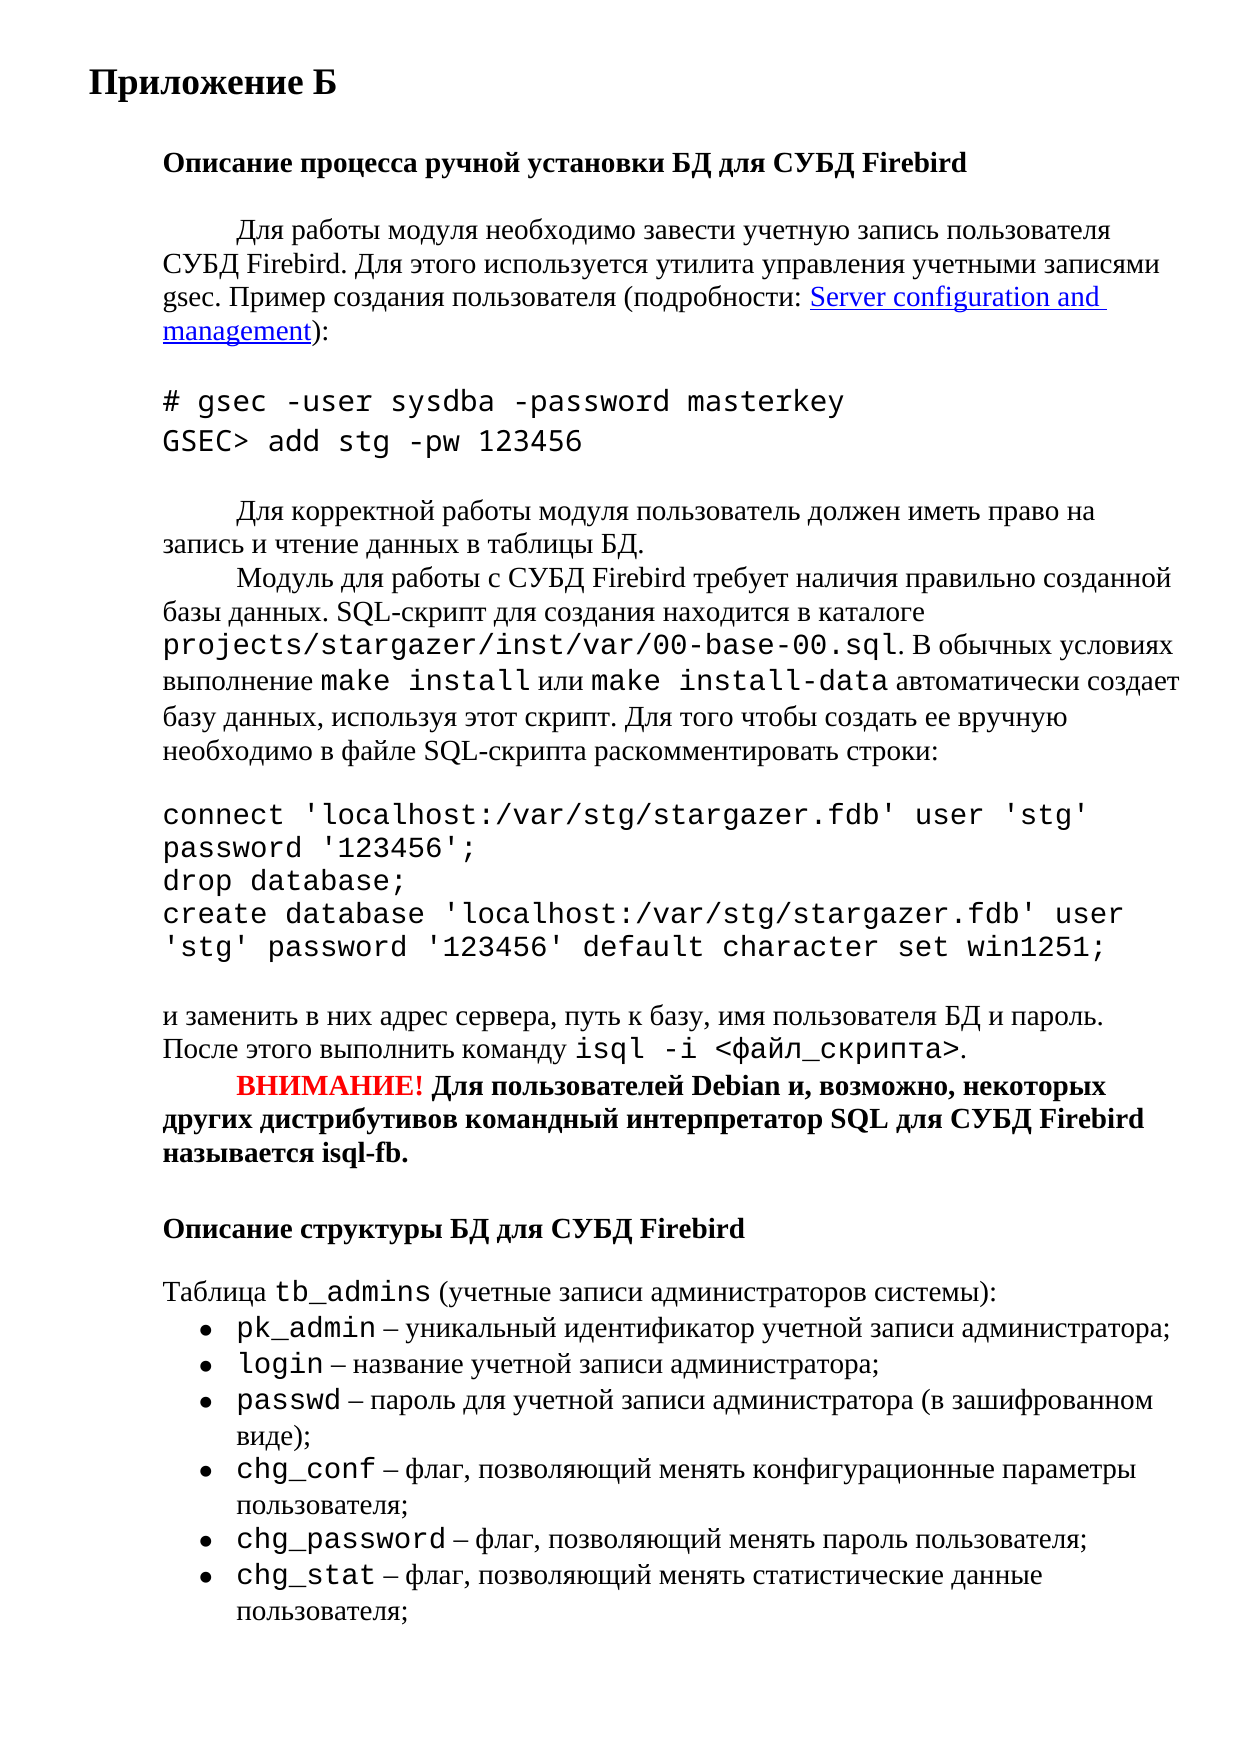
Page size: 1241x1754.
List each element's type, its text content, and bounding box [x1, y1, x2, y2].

text Модуль для работы с СУБД Firebird требует наличия правильно созданной базы данных. SQL-скрипт для создания находится в каталоге projects/stargazer/inst/var/00-base-00.sql. В обычных условиях выполнение make install или make install-data автоматически создает базу данных, используя этот скрипт. Для того чтобы создать ее вручную необходимо в файле SQL-скрипта раскомментировать строки: [162, 560, 1181, 766]
list chg_stat – флаг, позволяющий менять статистические данные пользователя; [198, 1557, 1181, 1627]
text и заменить в них адрес сервера, путь к базу, имя пользователя БД и пароль. После этого выполнить команду isql -i <файл_скрипта>. [162, 998, 1181, 1068]
list passwd – пароль для учетной записи администратора (в зашифрованном виде); [198, 1382, 1181, 1451]
list chg_password – флаг, позволяющий менять пароль пользователя; [198, 1521, 1181, 1557]
text Для работы модуля необходимо завести учетную запись пользователя СУБД Firebird. Для этого используется утилита управления учетными записями gsec. Пример создания пользователя (подробности: Server configuration and management): [162, 212, 1181, 347]
text Описание структуры БД для СУБД Firebird [88, 1211, 1181, 1245]
text # gsec -user sysdba -password masterkey [162, 380, 1181, 420]
list pk_admin – уникальный идентификатор учетной записи администратора; [198, 1310, 1181, 1346]
text Описание процесса ручной установки БД для СУБД Firebird [88, 145, 1181, 179]
list chg_conf – флаг, позволяющий менять конфигурационные параметры пользователя; [198, 1451, 1181, 1521]
text connect 'localhost:/var/stg/stargazer.fdb' user 'stg' password '123456'; [162, 800, 1181, 866]
text Приложение Б [88, 59, 1181, 102]
list login – название учетной записи администратора; [198, 1346, 1181, 1382]
text Для корректной работы модуля пользователь должен иметь право на запись и чтение данных в таблицы БД. [162, 493, 1181, 560]
text create database 'localhost:/var/stg/stargazer.fdb' user 'stg' password '123456' default character set win1251; [162, 899, 1181, 965]
text GSEC> add stg -pw 123456 [162, 420, 1181, 459]
text Таблица tb_admins (учетные записи администраторов системы): [88, 1274, 1181, 1310]
text ВНИМАНИЕ! Для пользователей Debian и, возможно, некоторых других дистрибутивов командный интерпретатор SQL для СУБД Firebird называется isql-fb. [162, 1068, 1181, 1168]
text drop database; [162, 866, 1181, 899]
